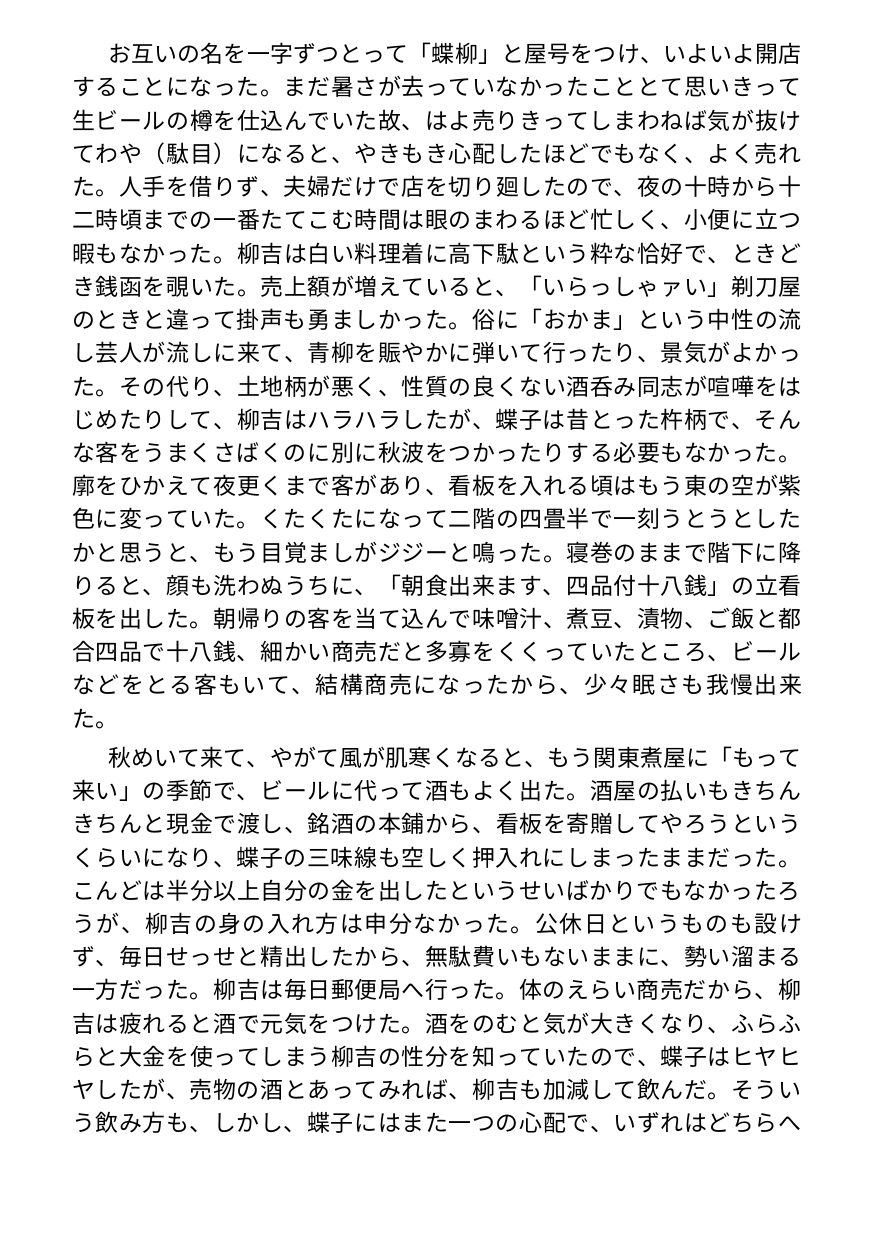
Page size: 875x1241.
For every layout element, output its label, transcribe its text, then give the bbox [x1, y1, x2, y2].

text 秋めいて来て、やがて風が肌寒くなると、もう関東煮屋に「もって来い」の季節で、ビールに代って酒もよく出た。酒屋の払いもきちんきちんと現金で渡し、銘酒の本鋪から、看板を寄贈してやろうというくらいになり、蝶子の三味線も空しく押入れにしまったままだった。こんどは半分以上自分の金を出したというせいばかりでもなかったろうが、柳吉の身の入れ方は申分なかった。公休日というものも設けず、毎日せっせと精出したから、無駄費いもないままに、勢い溜まる一方だった。柳吉は毎日郵便局へ行った。体のえらい商売だから、柳吉は疲れると酒で元気をつけた。酒をのむと気が大きくなり、ふらふらと大金を使ってしまう柳吉の性分を知っていたので、蝶子はヒヤヒヤしたが、売物の酒とあってみれば、柳吉も加減して飲んだ。そういう飲み方も、しかし、蝶子にはまた一つの心配で、いずれはどちらへ [72, 740, 802, 1138]
text お互いの名を一字ずつとって「蝶柳」と屋号をつけ、いよいよ開店することになった。まだ暑さが去っていなかったこととて思いきって生ビールの樽を仕込んでいた故、はよ売りきってしまわねば気が抜けてわや（駄目）になると、やきもき心配したほどでもなく、よく売れた。人手を借りず、夫婦だけで店を切り廻したので、夜の十時から十二時頃までの一番たてこむ時間は眼のまわるほど忙しく、小便に立つ暇もなかった。柳吉は白い料理着に高下駄という粋な恰好で、ときどき銭函を覗いた。売上額が増えていると、「いらっしゃァい」剃刀屋のときと違って掛声も勇ましかった。俗に「おかま」という中性の流し芸人が流しに来て、青柳を賑やかに弾いて行ったり、景気がよかった。その代り、土地柄が悪く、性質の良くない酒呑み同志が喧嘩をはじめたりして、柳吉はハラハラしたが、蝶子は昔とった杵柄で、そんな客をうまくさばくのに別に秋波をつかったりする必要もなかった。廓をひかえて夜更くまで客があり、看板を入れる頃はもう東の空が紫色に変っていた。くたくたになって二階の四畳半で一刻うとうとしたかと思うと、もう目覚ましがジジーと鳴った。寝巻のままで階下に降りると、顔も洗わぬうちに、「朝食出来ます、四品付十八銭」の立看板を出した。朝帰りの客を当て込んで味噌汁、煮豆、漬物、ご飯と都合四品で十八銭、細かい商売だと多寡をくくっていたところ、ビールなどをとる客もいて、結構商売になったから、少々眠さも我慢出来た。 [72, 36, 802, 734]
